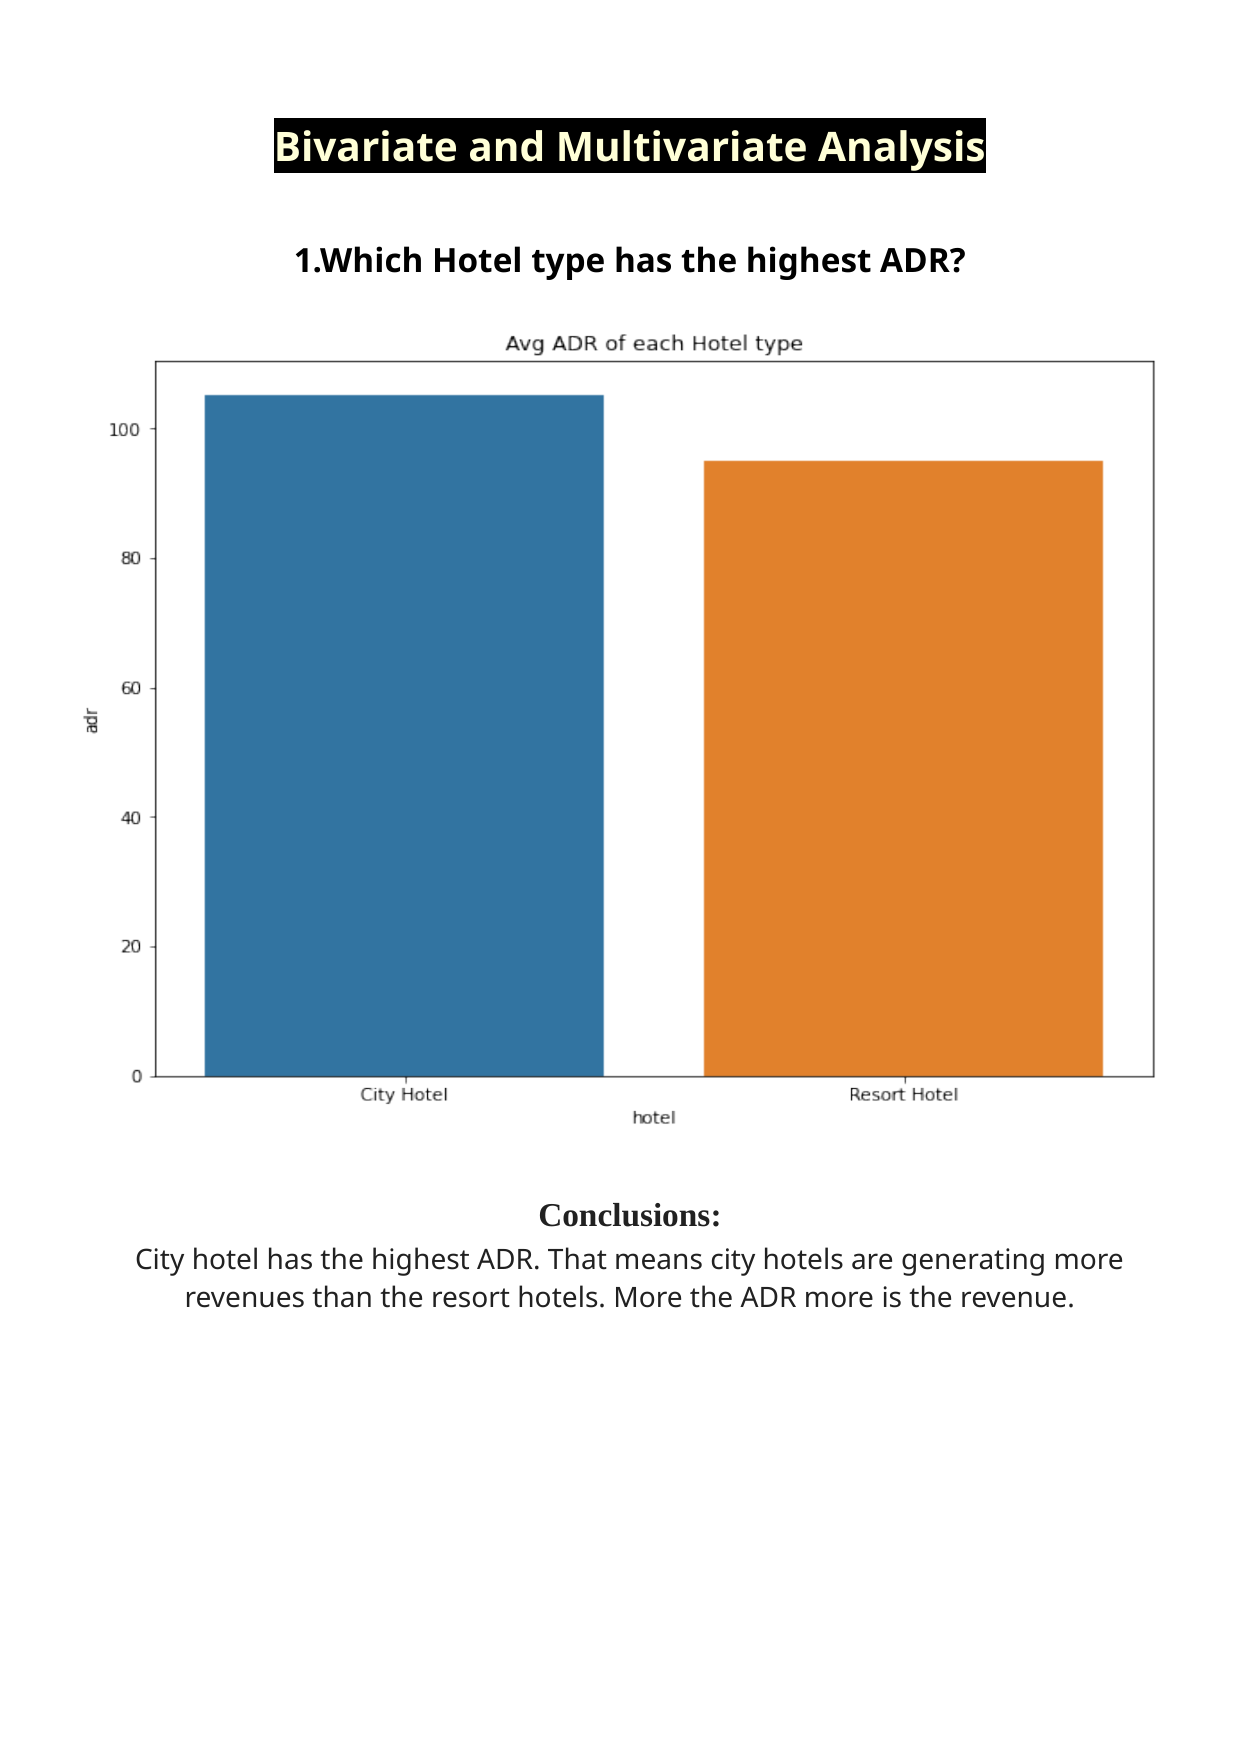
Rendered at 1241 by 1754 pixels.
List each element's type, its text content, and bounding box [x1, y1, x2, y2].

text 1.Which Hotel type has the highest ADR? [72, 237, 1187, 282]
subtitle City hotel has the highest ADR. That means city hotels are generating more revenues than the resort hotels. More the ADR more is the revenue. [72, 1239, 1187, 1316]
subtitle Bivariate and Multivariate Analysis [72, 118, 1187, 173]
picture [71, 323, 1166, 1139]
text Conclusions: [72, 1195, 1187, 1233]
